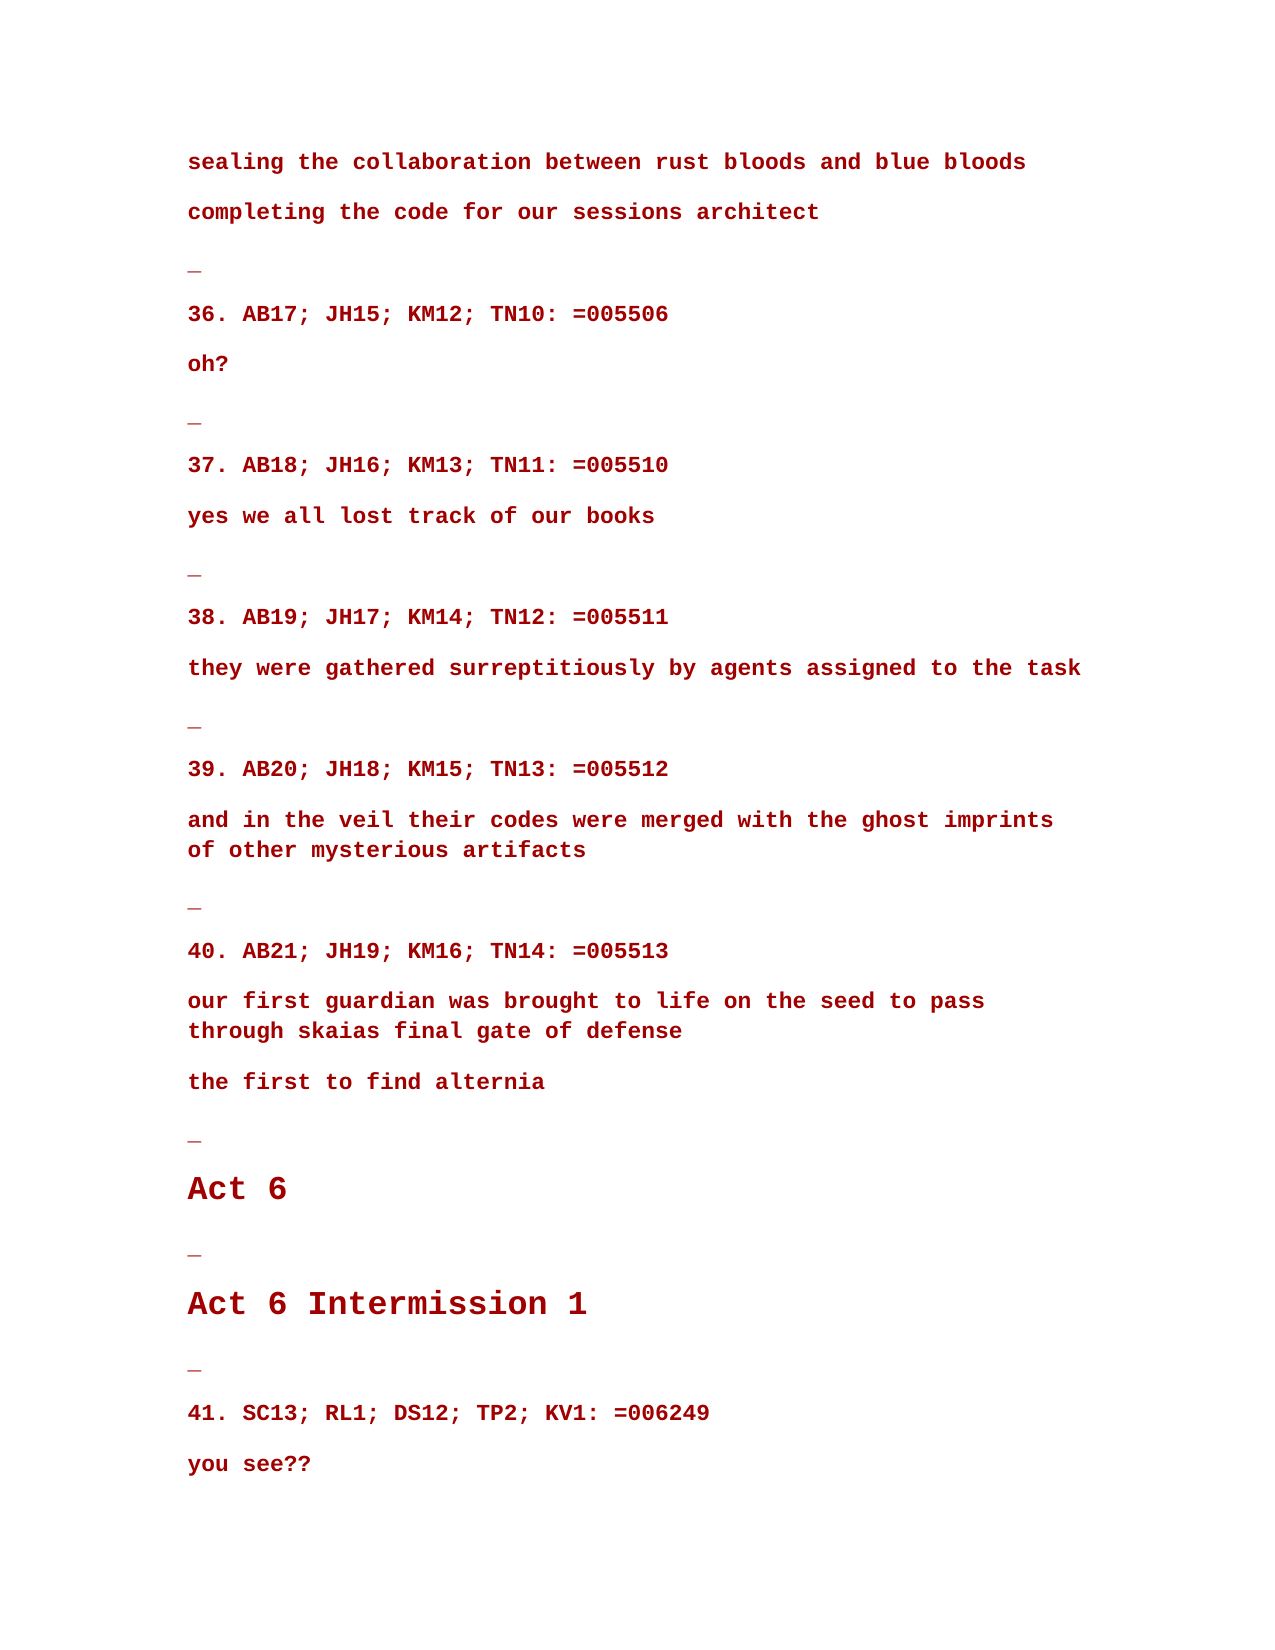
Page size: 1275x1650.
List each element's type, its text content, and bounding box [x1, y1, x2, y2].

text 37. AB18; JH16; KM13; TN11: =005510 [187, 454, 1087, 480]
text 36. AB17; JH15; KM12; TN10: =005506 [187, 302, 1087, 328]
text you see?? [187, 1452, 1087, 1478]
text completing the code for our sessions architect [187, 201, 1087, 227]
text Act 6 [187, 1171, 1087, 1209]
text the first to find alternia [187, 1070, 1087, 1096]
text _ [187, 555, 1087, 581]
text 40. AB21; JH19; KM16; TN14: =005513 [187, 939, 1087, 965]
text Act 6 Intermission 1 [187, 1286, 1087, 1324]
text _ [187, 251, 1087, 277]
text 39. AB20; JH18; KM15; TN13: =005512 [187, 757, 1087, 783]
text _ [187, 707, 1087, 733]
text sealing the collaboration between rust bloods and blue bloods [187, 150, 1087, 176]
text _ [187, 888, 1087, 914]
text 38. AB19; JH17; KM14; TN12: =005511 [187, 606, 1087, 632]
text _ [187, 1351, 1087, 1377]
text oh? [187, 352, 1087, 378]
text _ [187, 403, 1087, 429]
text our first guardian was brought to life on the seed to pass through skaias final gate of defense [187, 990, 1087, 1046]
text _ [187, 1236, 1087, 1262]
text _ [187, 1121, 1087, 1147]
text yes we all lost track of our books [187, 504, 1087, 530]
text they were gathered surreptitiously by agents assigned to the task [187, 656, 1087, 682]
text and in the veil their codes were merged with the ghost imprints of other mysterious artifacts [187, 808, 1087, 864]
text 41. SC13; RL1; DS12; TP2; KV1: =006249 [187, 1401, 1087, 1427]
